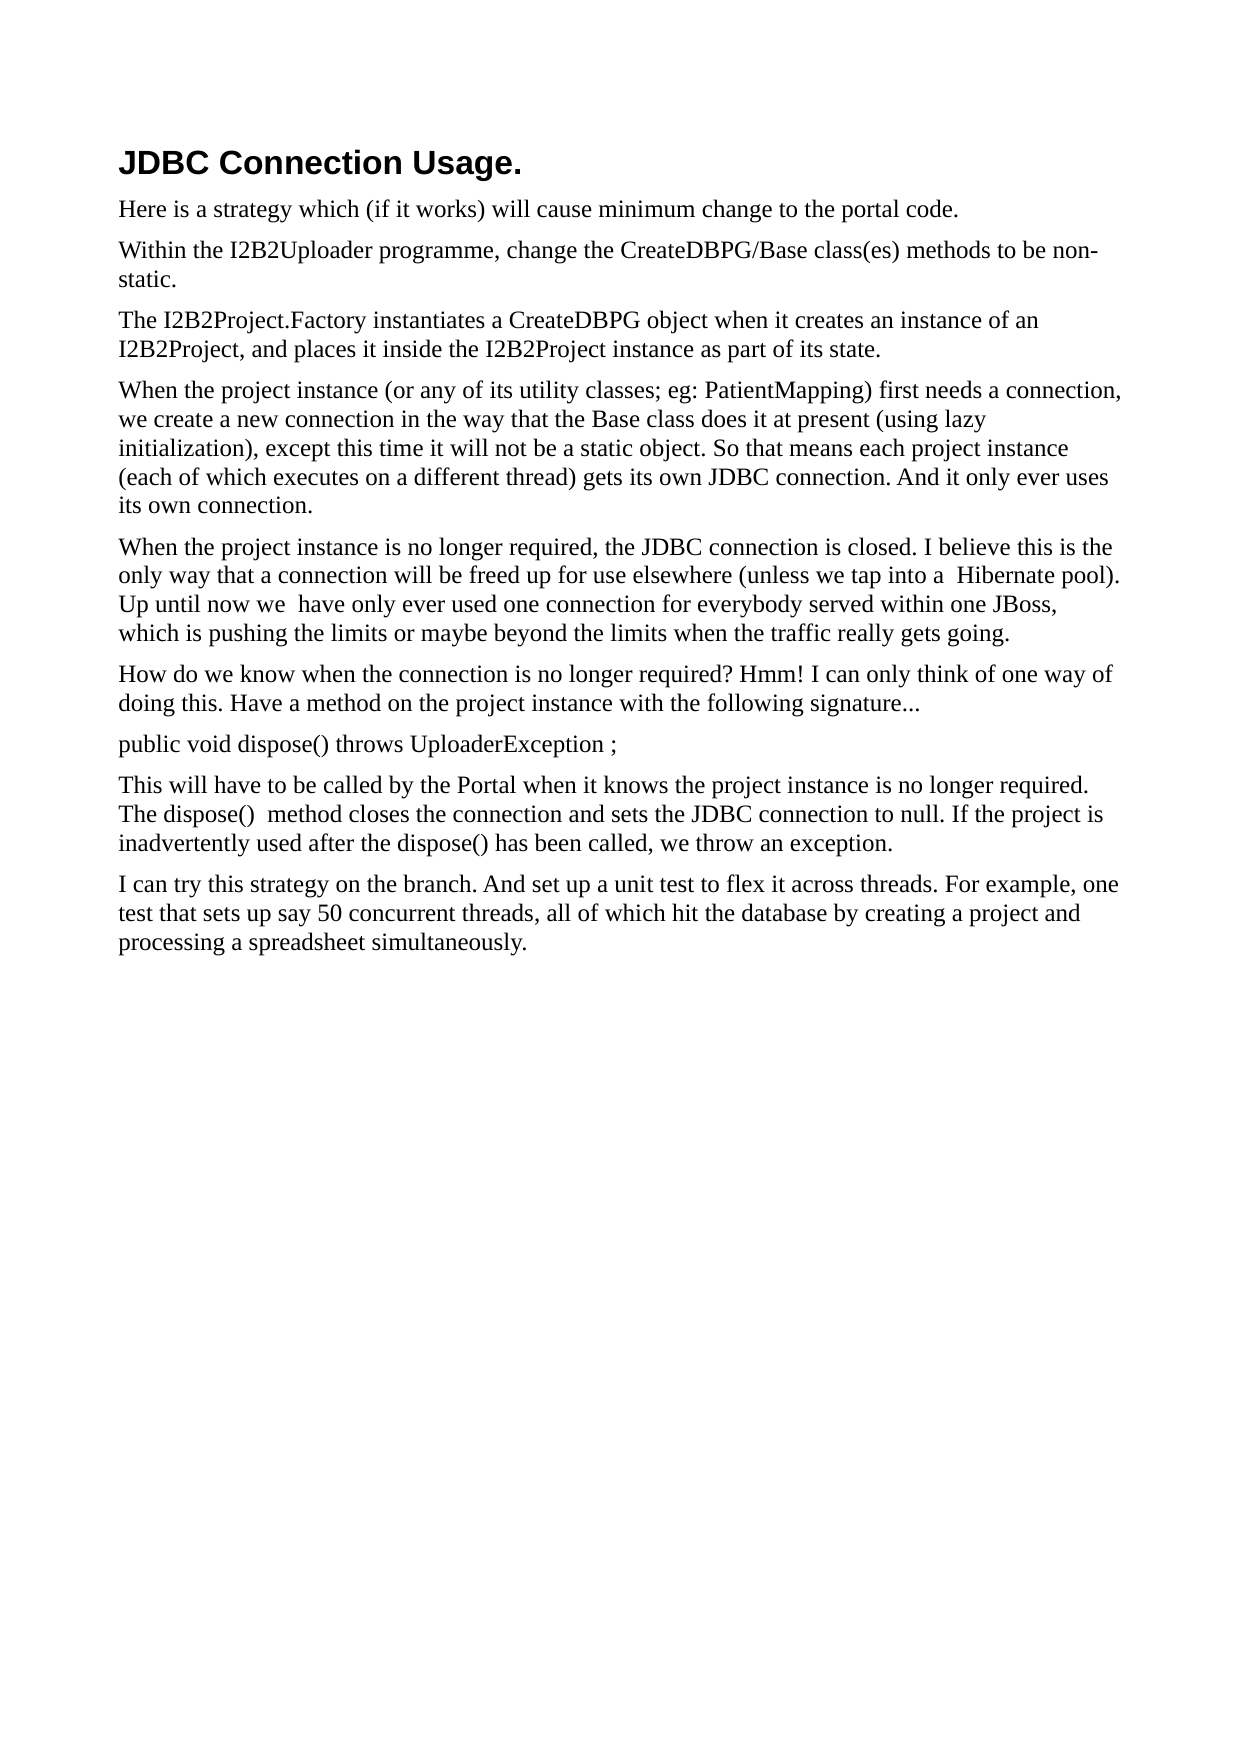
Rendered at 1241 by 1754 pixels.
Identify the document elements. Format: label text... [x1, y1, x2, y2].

text public void dispose() throws UploaderException ; [118, 729, 1122, 758]
text This will have to be called by the Portal when it knows the project instance is no longer required. The dispose() method closes the connection and sets the JDBC connection to null. If the project is inadvertently used after the dispose() has been called, we throw an exception. [118, 771, 1122, 857]
text When the project instance (or any of its utility classes; eg: PatientMapping) first needs a connection, we create a new connection in the way that the Base class does it at present (using lazy initialization), except this time it will not be a static object. So that means each project instance (each of which executes on a different thread) gets its own JDBC connection. And it only ever uses its own connection. [118, 376, 1122, 519]
subtitle JDBC Connection Usage. [118, 143, 1122, 182]
text How do we know when the connection is no longer required? Hmm! I can only think of one way of doing this. Have a method on the project instance with the following signature... [118, 659, 1122, 717]
text Within the I2B2Uploader programme, change the CreateDBPG/Base class(es) methods to be non-static. [118, 236, 1122, 293]
text The I2B2Project.Factory instantiates a CreateDBPG object when it creates an instance of an I2B2Project, and places it inside the I2B2Project instance as part of its state. [118, 306, 1122, 363]
text When the project instance is no longer required, the JDBC connection is closed. I believe this is the only way that a connection will be freed up for use elsewhere (unless we tap into a Hibernate pool). Up until now we have only ever used one connection for everybody served within one JBoss, which is pushing the limits or maybe beyond the limits when the traffic really gets going. [118, 532, 1122, 647]
text I can try this strategy on the branch. And set up a unit test to flex it across threads. For example, one test that sets up say 50 concurrent threads, all of which hit the database by creating a project and processing a spreadsheet simultaneously. [118, 869, 1122, 956]
text Here is a strategy which (if it works) will cause minimum change to the portal code. [118, 194, 1122, 223]
